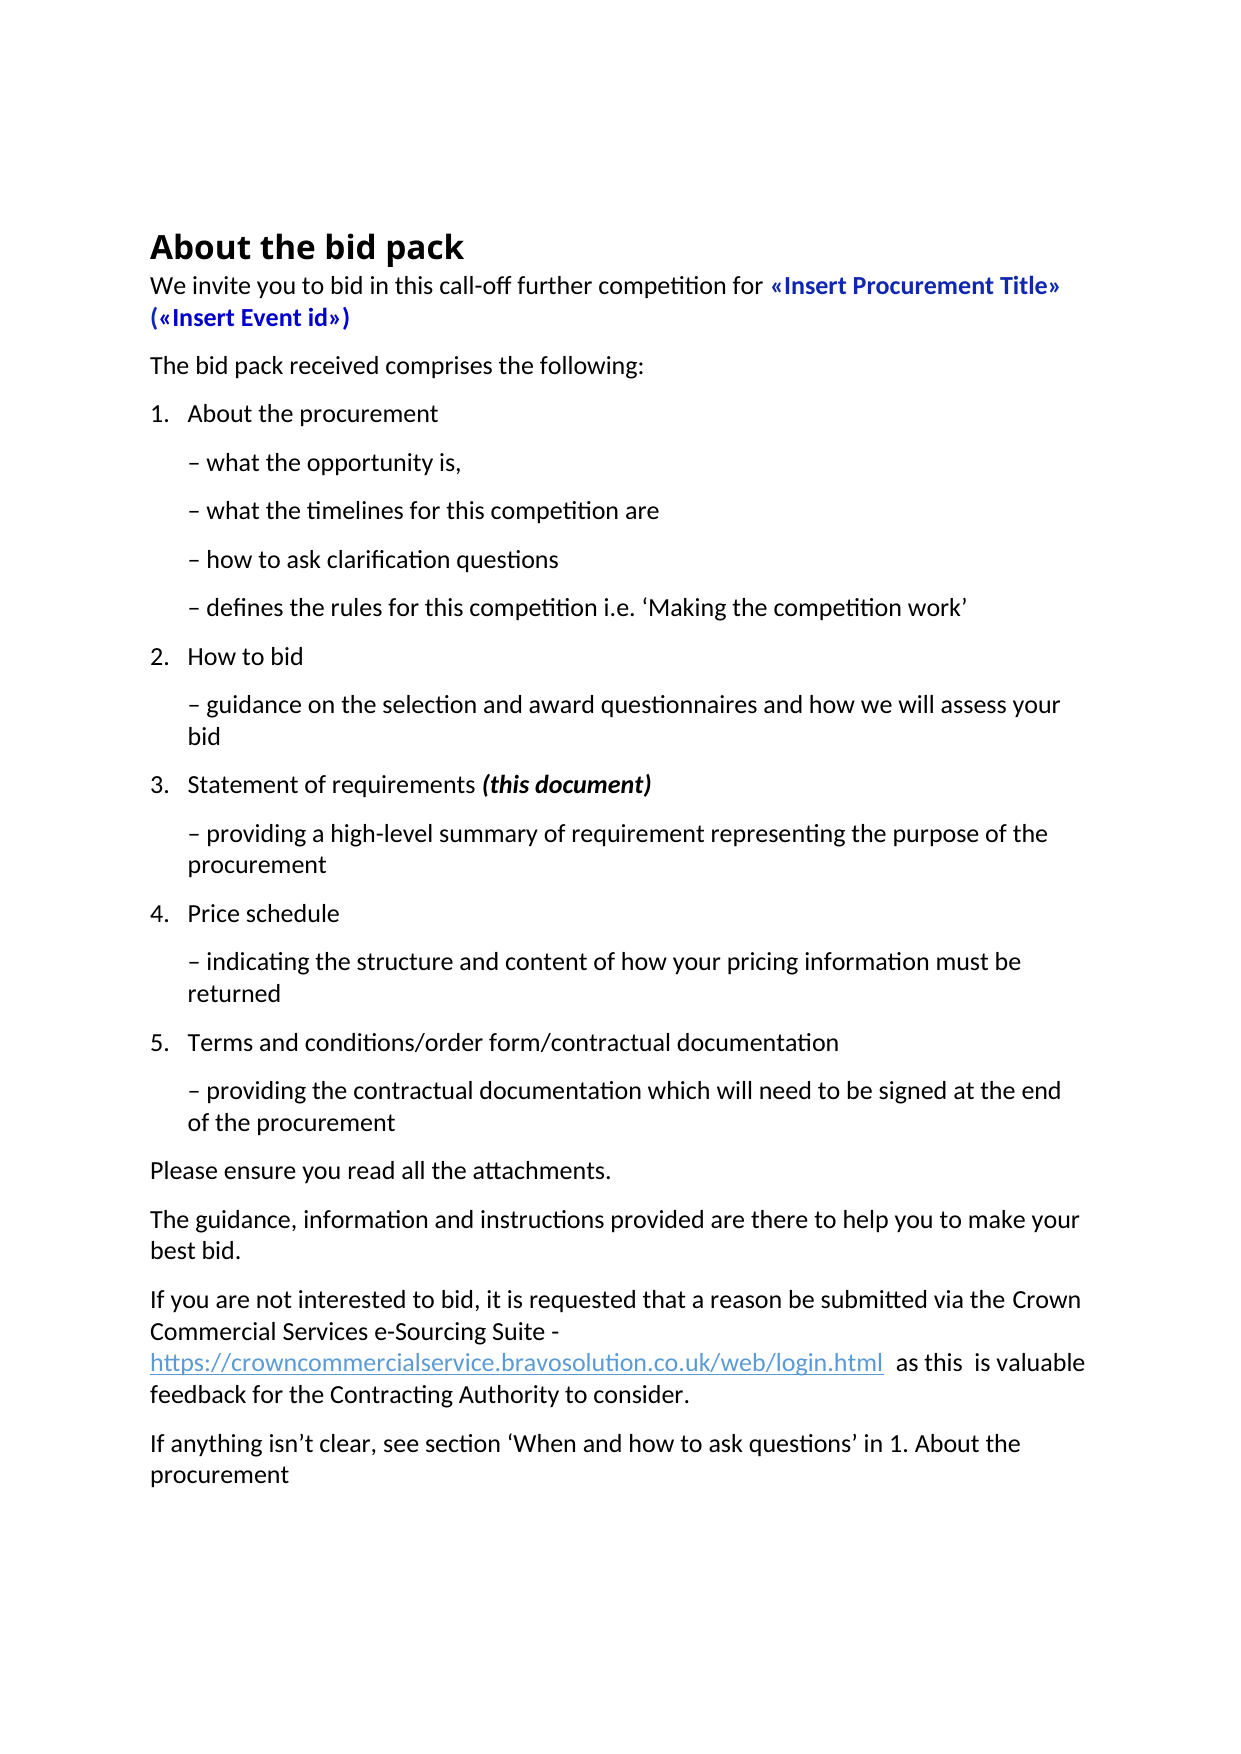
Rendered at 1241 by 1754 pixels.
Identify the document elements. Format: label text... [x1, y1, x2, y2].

text – what the timelines for this competition are [187, 494, 1090, 526]
text We invite you to bid in this call-off further competition for «Insert Procurement Title» («Insert Event id») [150, 269, 1090, 332]
list – providing the contractual documentation which will need to be signed at the end of the procurement [187, 1074, 1090, 1138]
list Terms and conditions/order form/contractual documentation [150, 1026, 1090, 1057]
text If you are not interested to bid, it is requested that a reason be submitted via the Crown Commercial Services e-Sourcing Suite - https://crowncommercialservice.bravosolution.co.uk/web/login.html as this is valuable feedback for the Contracting Authority to consider. [150, 1283, 1090, 1410]
text Please ensure you read all the attachments. [150, 1154, 1090, 1186]
subtitle About the bid pack [150, 223, 1090, 269]
text – how to ask clarification questions [187, 543, 1090, 574]
text – guidance on the selection and award questionnaires and how we will assess your bid [187, 688, 1090, 752]
text – what the opportunity is, [187, 446, 1090, 478]
list Price schedule [150, 897, 1090, 929]
text – defines the rules for this competition i.e. ‘Making the competition work’ [187, 591, 1090, 623]
text – providing a high-level summary of requirement representing the purpose of the procurement [187, 817, 1090, 880]
list About the procurement [150, 397, 1090, 429]
list How to bid [150, 640, 1090, 671]
text The bid pack received comprises the following: [150, 349, 1090, 381]
text If anything isn’t clear, see section ‘When and how to ask questions’ in 1. About the procurement [150, 1427, 1090, 1490]
list Statement of requirements (this document) [150, 768, 1090, 800]
text The guidance, information and instructions provided are there to help you to make your best bid. [150, 1203, 1090, 1266]
list – indicating the structure and content of how your pricing information must be returned [187, 945, 1090, 1009]
